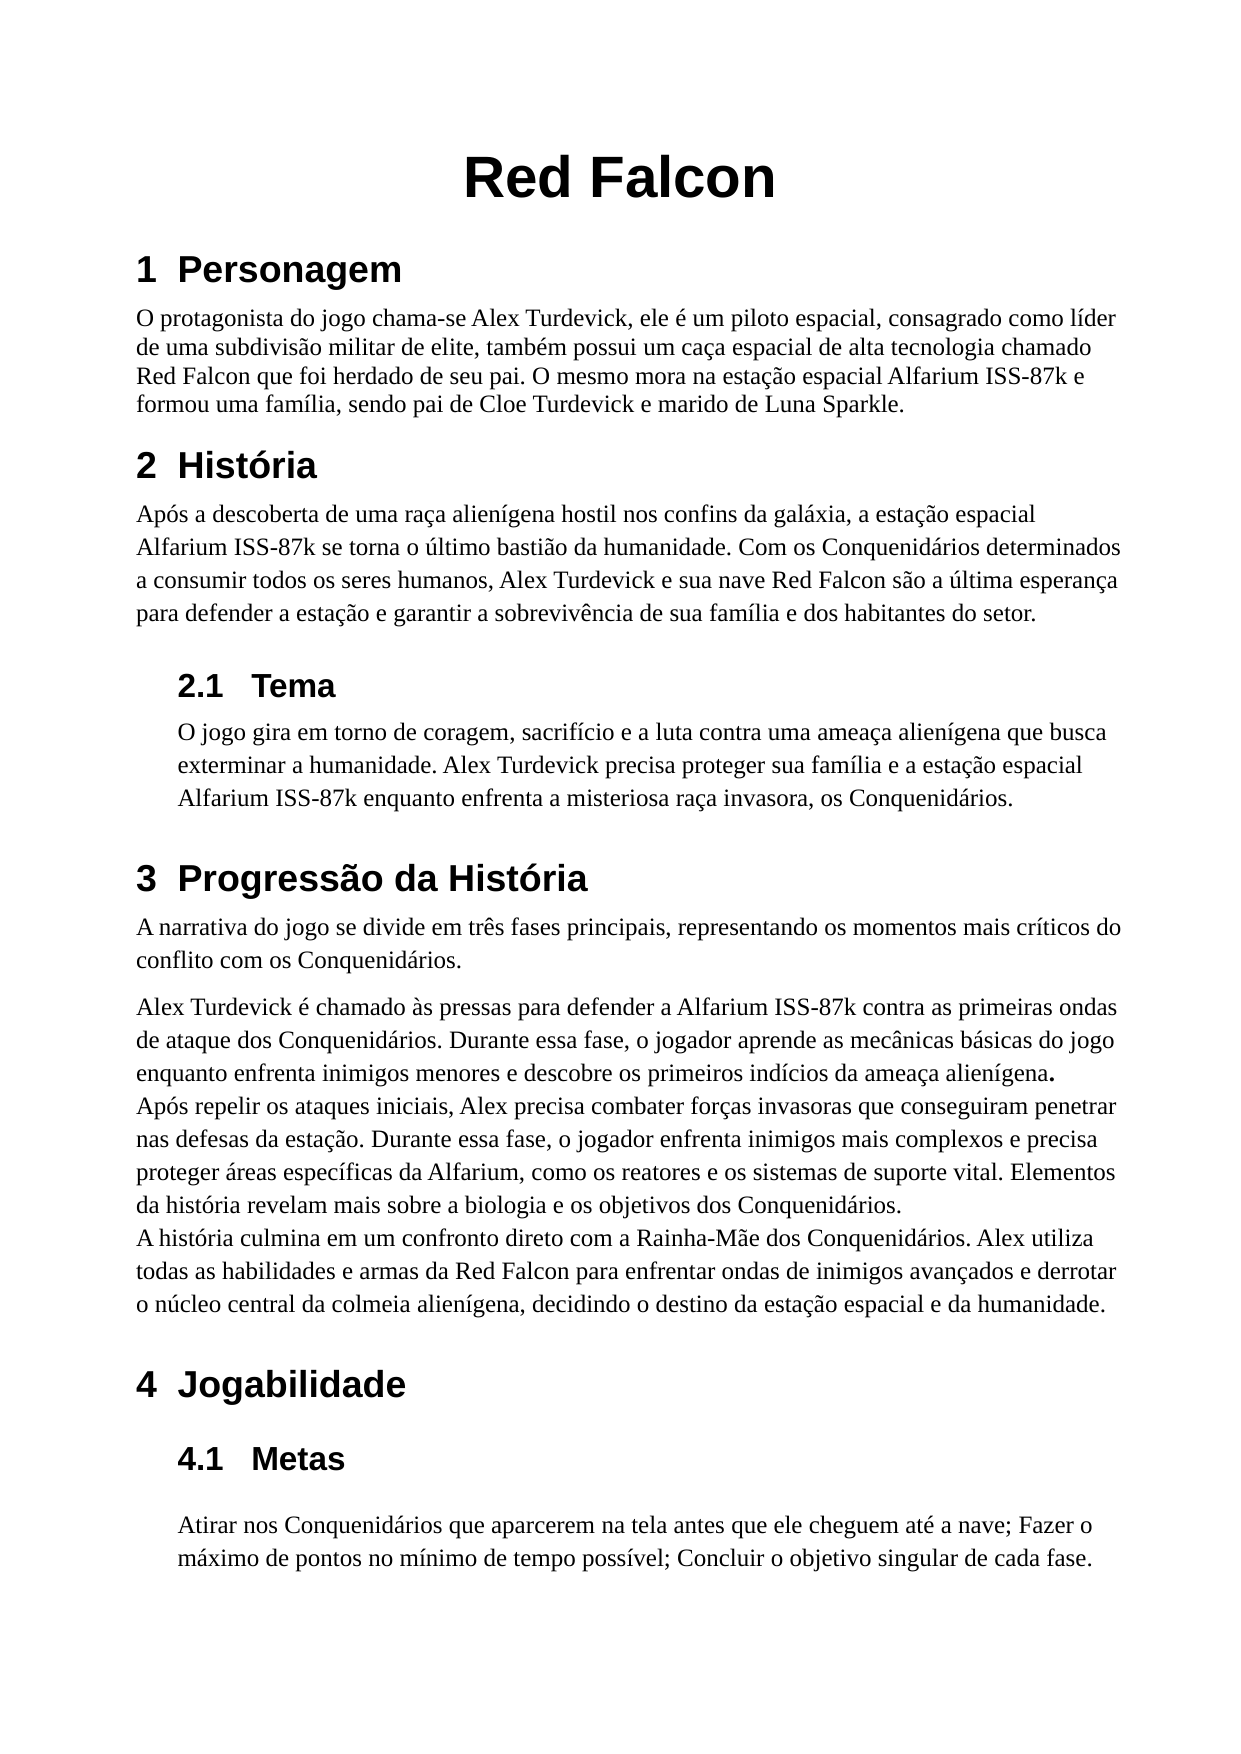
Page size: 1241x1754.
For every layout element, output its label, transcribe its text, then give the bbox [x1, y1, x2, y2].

text O protagonista do jogo chama-se Alex Turdevick, ele é um piloto espacial, consagrado como líder de uma subdivisão militar de elite, também possui um caça espacial de alta tecnologia chamado Red Falcon que foi herdado de seu pai. O mesmo mora na estação espacial Alfarium ISS-87k e formou uma família, sendo pai de Cloe Turdevick e marido de Luna Sparkle. [136, 303, 1122, 418]
text O jogo gira em torno de coragem, sacrifício e a luta contra uma ameaça alienígena que busca exterminar a humanidade. Alex Turdevick precisa proteger sua família e a estação espacial Alfarium ISS-87k enquanto enfrenta a misteriosa raça invasora, os Conquenidários. [177, 717, 1122, 812]
subtitle Personagem [136, 248, 1122, 291]
subtitle Tema [177, 666, 1122, 705]
text A narrativa do jogo se divide em três fases principais, representando os momentos mais críticos do conflito com os Conquenidários. [136, 912, 1122, 973]
subtitle Jogabilidade [136, 1362, 1122, 1405]
text Alex Turdevick é chamado às pressas para defender a Alfarium ISS-87k contra as primeiras ondas de ataque dos Conquenidários. Durante essa fase, o jogador aprende as mecânicas básicas do jogo enquanto enfrenta inimigos menores e descobre os primeiros indícios da ameaça alienígena. Após repelir os ataques iniciais, Alex precisa combater forças invasoras que conseguiram penetrar nas defesas da estação. Durante essa fase, o jogador enfrenta inimigos mais complexos e precisa proteger áreas específicas da Alfarium, como os reatores e os sistemas de suporte vital. Elementos da história revelam mais sobre a biologia e os objetivos dos Conquenidários. A história culmina em um confronto direto com a Rainha-Mãe dos Conquenidários. Alex utiliza todas as habilidades e armas da Red Falcon para enfrentar ondas de inimigos avançados e derrotar o núcleo central da colmeia alienígena, decidindo o destino da estação espacial e da humanidade. [136, 992, 1122, 1318]
subtitle História [136, 443, 1122, 486]
subtitle Metas [177, 1438, 1122, 1477]
subtitle Atirar nos Conquenidários que aparcerem na tela antes que ele cheguem até a nave; Fazer o máximo de pontos no mínimo de tempo possível; Concluir o objetivo singular de cada fase. [177, 1510, 1122, 1572]
subtitle Progressão da História [136, 856, 1122, 899]
text Após a descoberta de uma raça alienígena hostil nos confins da galáxia, a estação espacial Alfarium ISS-87k se torna o último bastião da humanidade. Com os Conquenidários determinados a consumir todos os seres humanos, Alex Turdevick e sua nave Red Falcon são a última esperança para defender a estação e garantir a sobrevivência de sua família e dos habitantes do setor. [136, 499, 1122, 627]
title Red Falcon [118, 143, 1122, 210]
